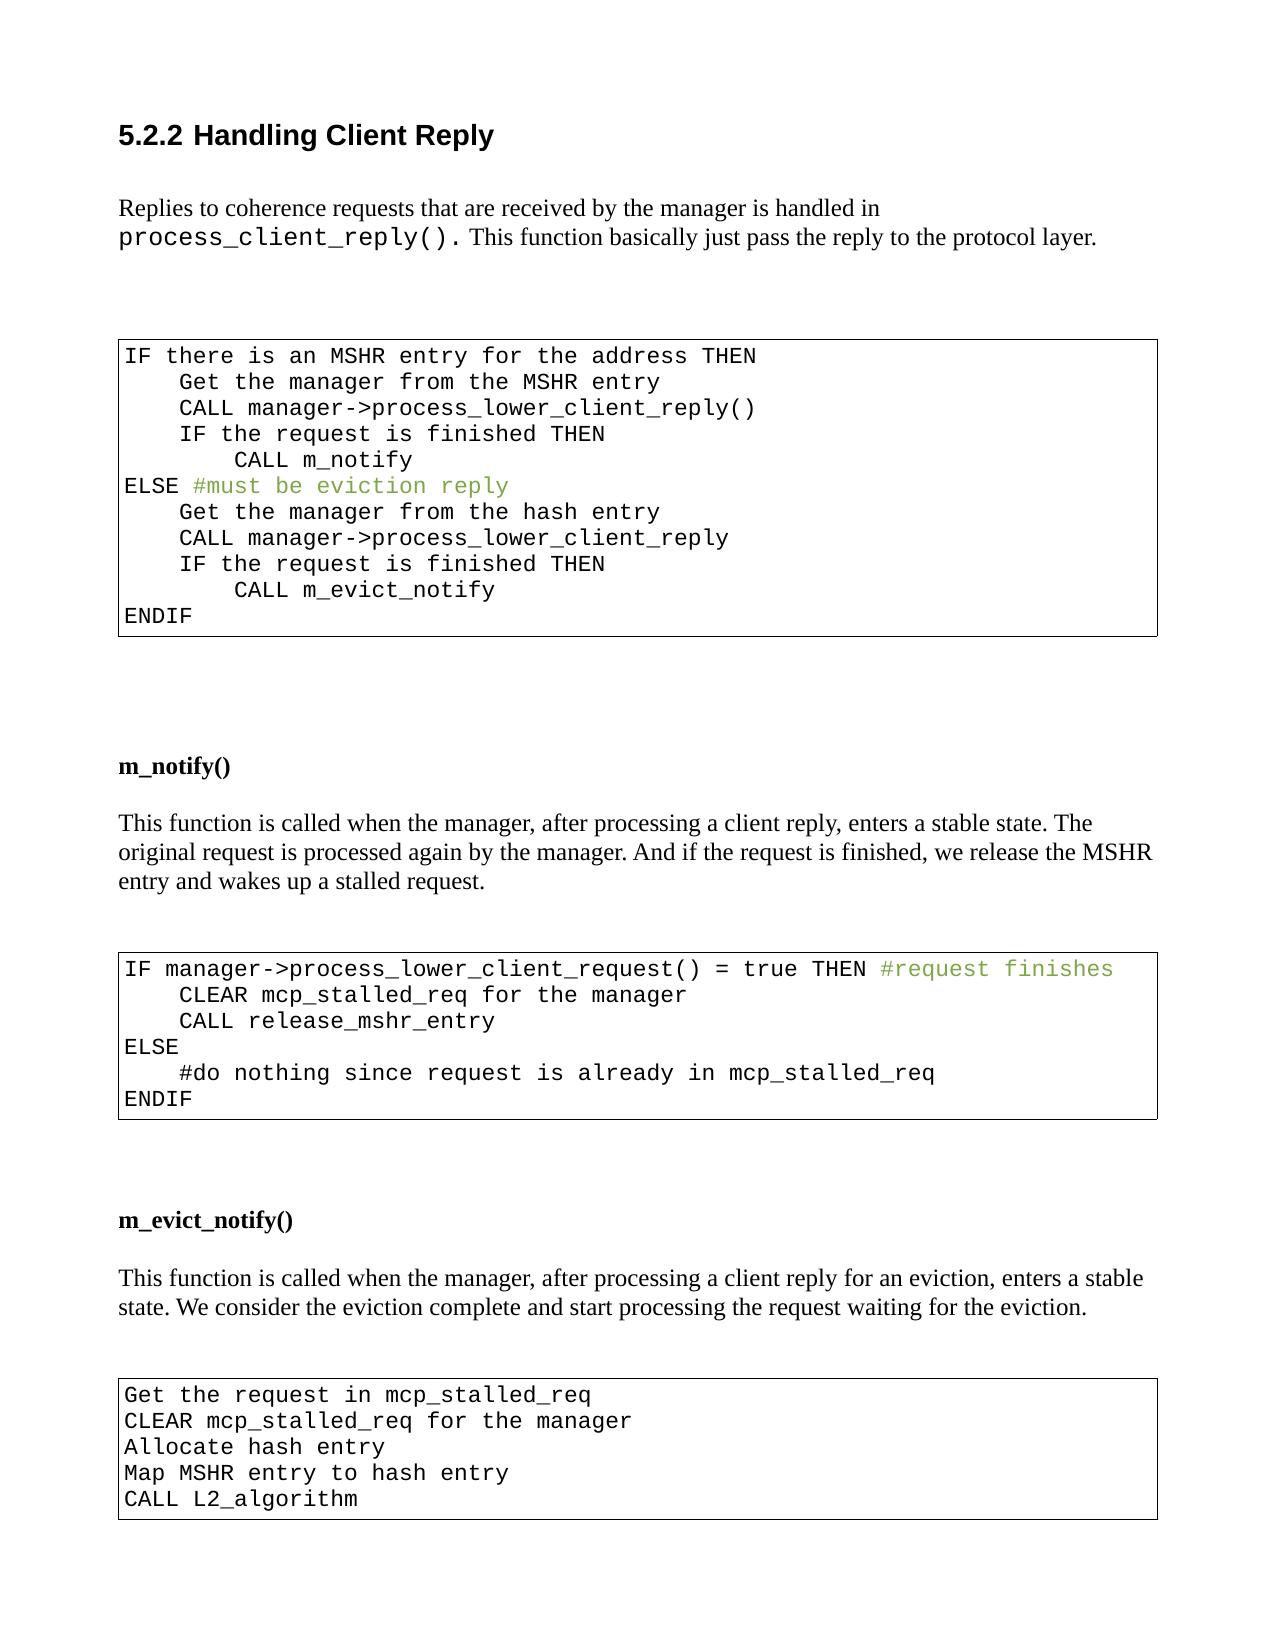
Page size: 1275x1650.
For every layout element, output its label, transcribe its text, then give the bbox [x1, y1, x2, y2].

text m_evict_notify() [118, 1206, 1157, 1234]
table_header IF there is an MSHR entry for the address THEN Get the manager from the MSHR entry CALL manager->process_lower_client_reply() IF the request is finished THEN CALL m_notify ELSE #must be eviction reply Get the manager from the hash entry CALL manager->process_lower_client_reply IF the request is finished THEN CALL m_evict_notify ENDIF [119, 340, 1157, 636]
table_header IF manager->process_lower_client_request() = true THEN #request finishes CLEAR mcp_stalled_req for the manager CALL release_mshr_entry ELSE #do nothing since request is already in mcp_stalled_req ENDIF [119, 953, 1157, 1119]
text This function is called when the manager, after processing a client reply for an eviction, enters a stable state. We consider the eviction complete and start processing the request waiting for the eviction. [118, 1263, 1157, 1321]
table_header Get the request in mcp_stalled_req CLEAR mcp_stalled_req for the manager Allocate hash entry Map MSHR entry to hash entry CALL L2_algorithm [119, 1379, 1157, 1519]
text m_notify() [118, 751, 1157, 779]
subtitle Handling Client Reply [118, 118, 1157, 152]
text This function is called when the manager, after processing a client reply, enters a stable state. The original request is processed again by the manager. And if the request is finished, we release the MSHR entry and wakes up a stalled request. [118, 808, 1157, 894]
text Replies to coherence requests that are received by the manager is handled in process_client_reply(). This function basically just pass the reply to the protocol layer. [118, 193, 1157, 252]
